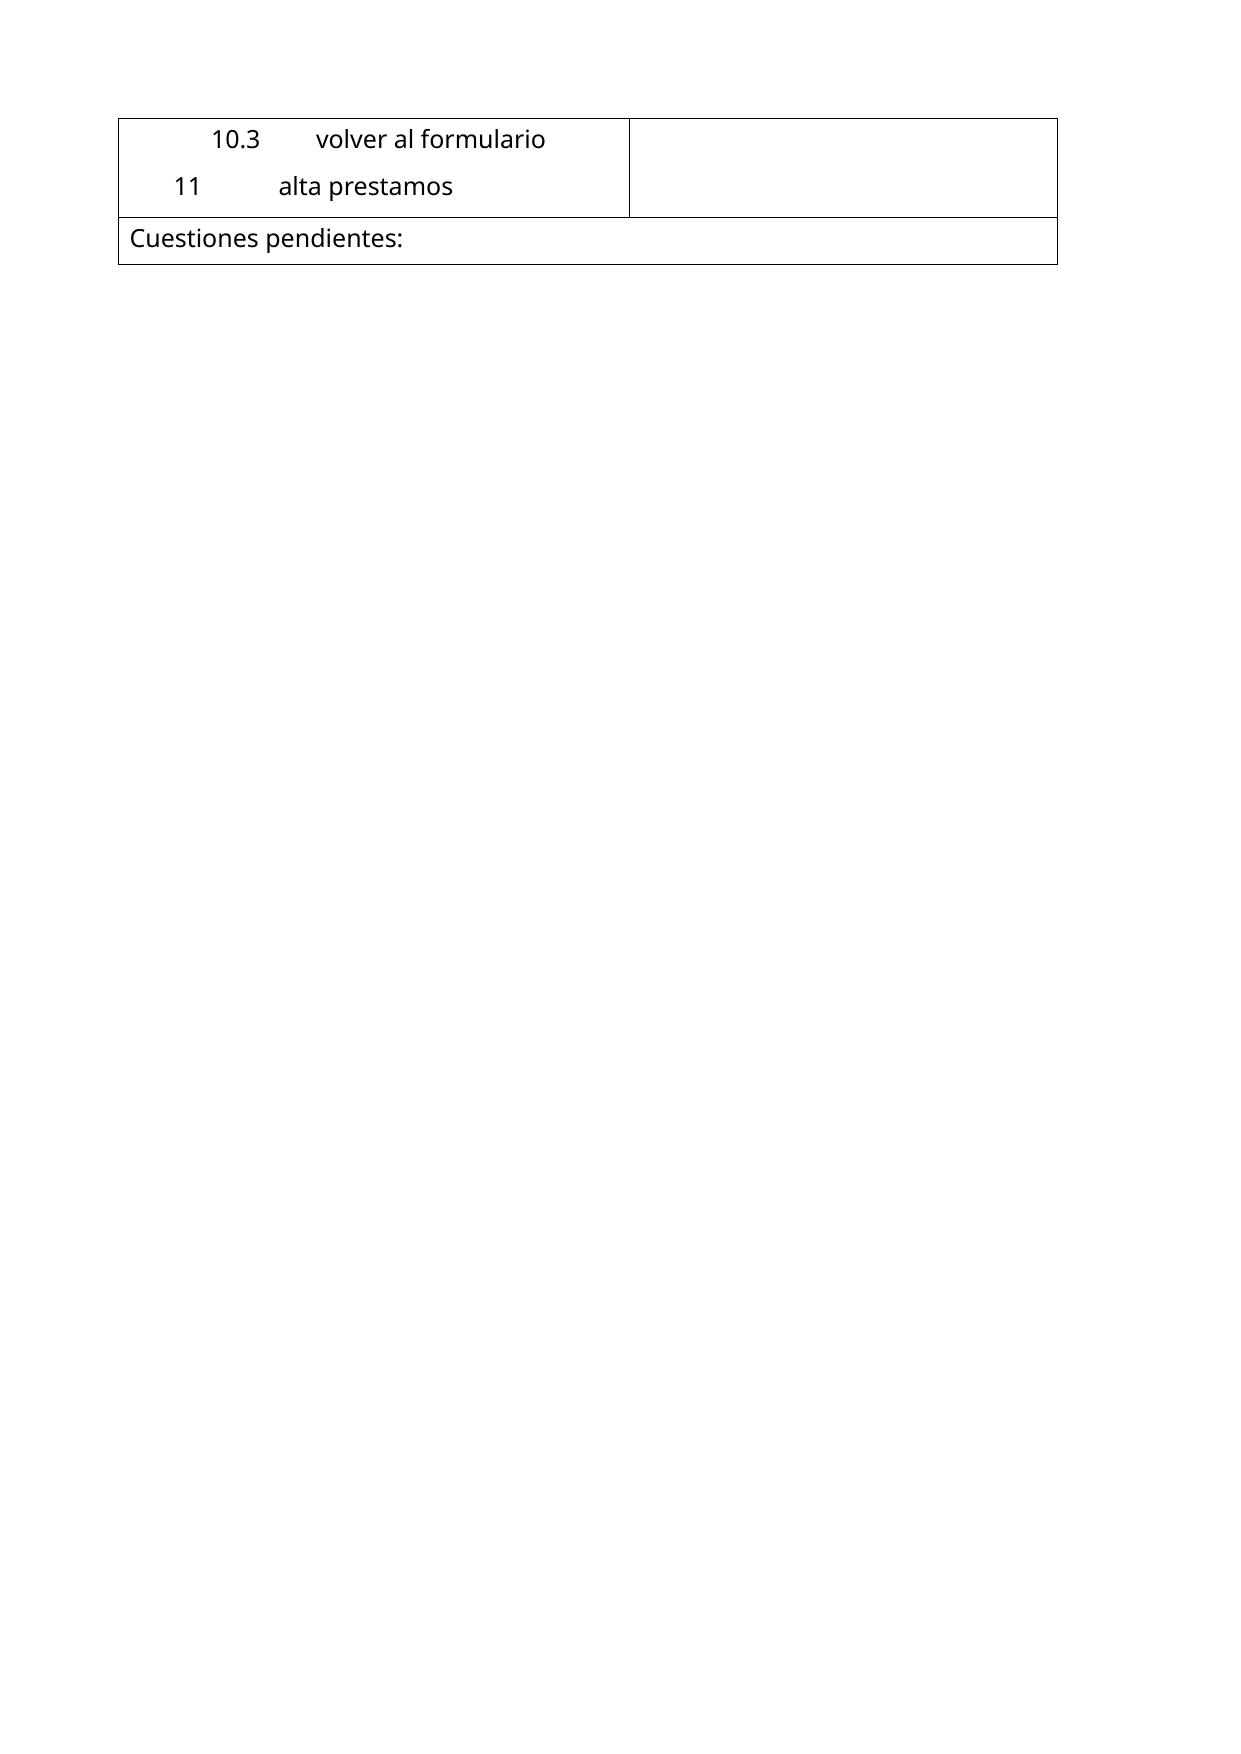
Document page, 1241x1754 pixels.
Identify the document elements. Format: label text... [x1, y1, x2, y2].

table_cell [630, 119, 1057, 217]
table_cell Pasos realizados (ruta principal): apartado préstamo presionar alta préstamo recuperar listado de prestatarios lista vacia informar lista vacia recuperar listado de garantes lista vacia informar lista vacia sistema muestra el formulario seleccionar un prestatario de la lista seleccionar un garante de la lista completar formulario confirmar formulario validar datos datos invalidos informar error volver al formulario alta prestamos [119, 119, 629, 217]
table_cell Cuestiones pendientes: [119, 218, 1057, 263]
